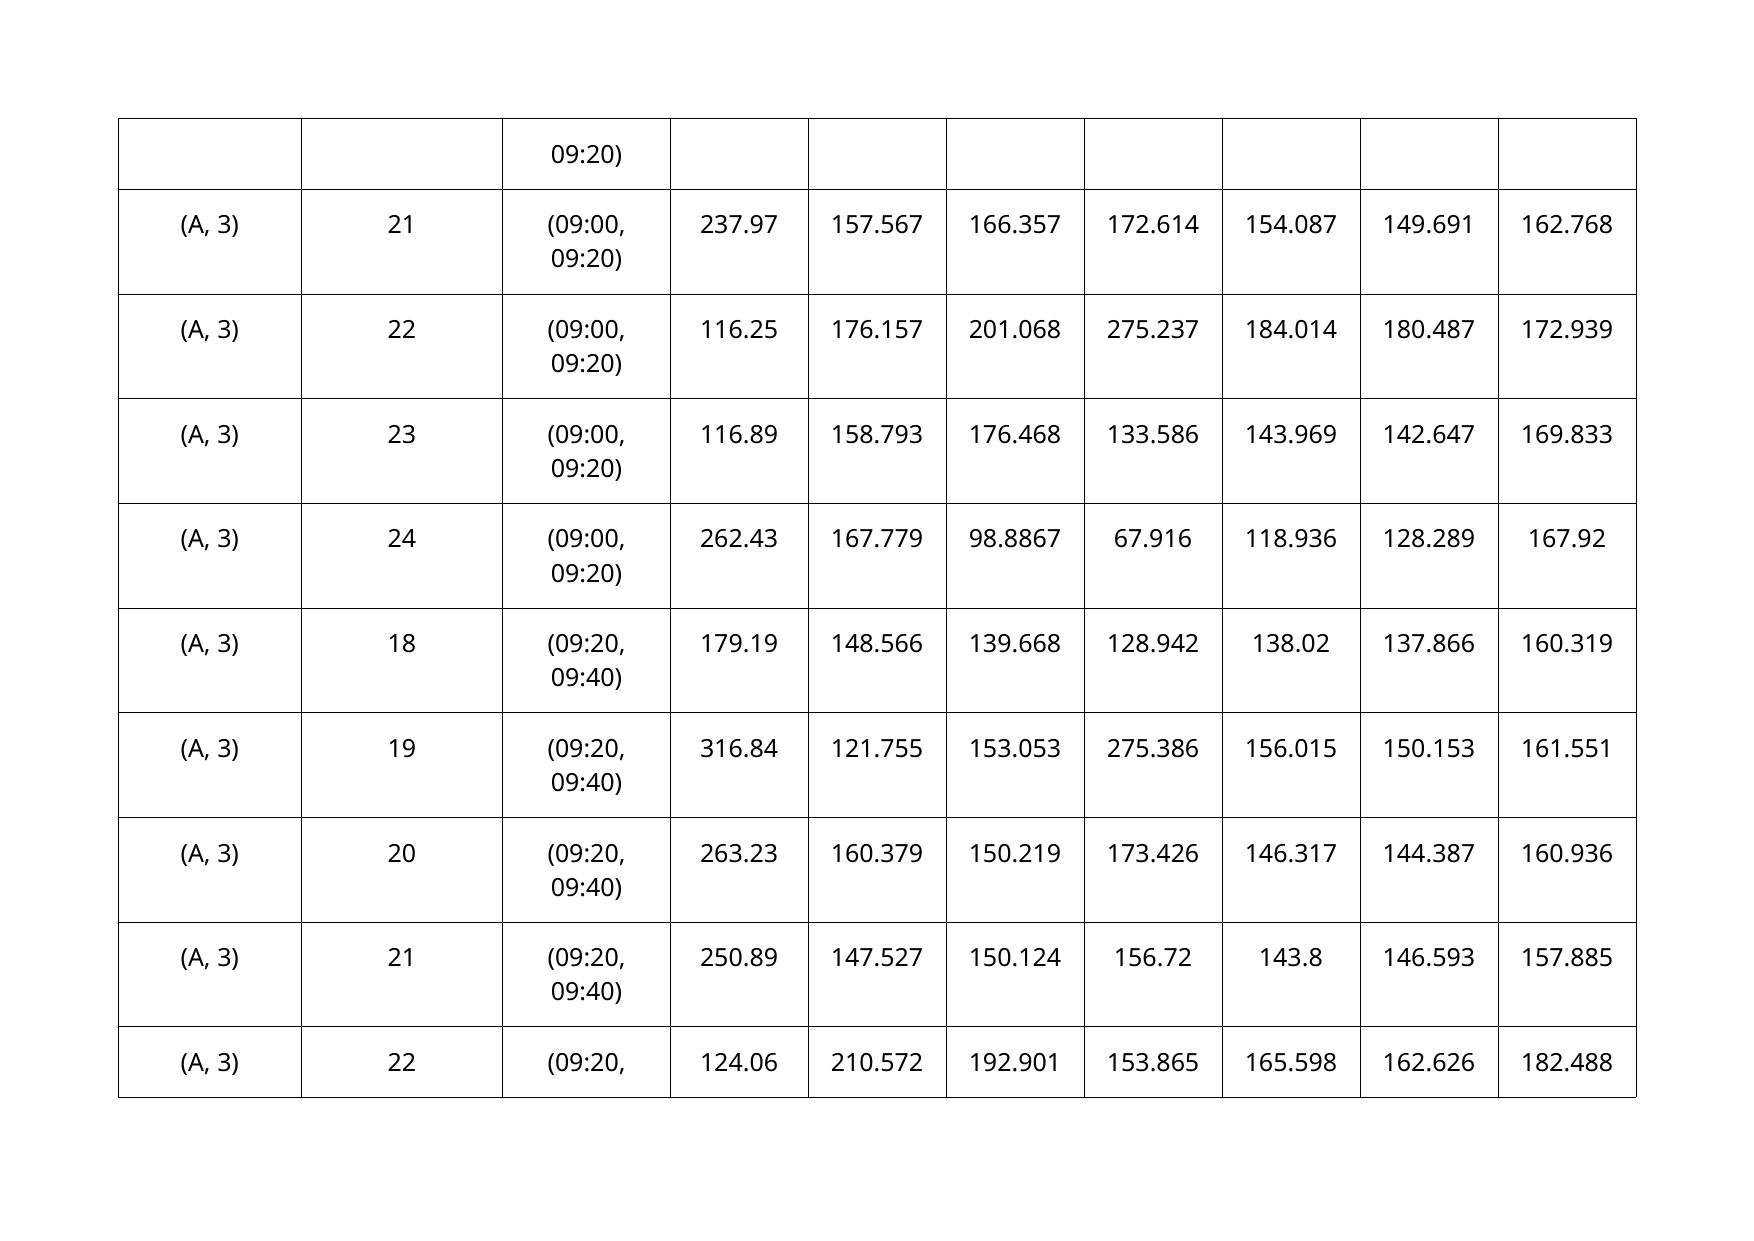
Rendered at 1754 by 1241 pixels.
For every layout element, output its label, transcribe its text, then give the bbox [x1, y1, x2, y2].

table_cell 162.768 [1499, 190, 1636, 293]
table_cell 156.72 [1085, 923, 1222, 1026]
table_cell 192.901 [947, 1027, 1084, 1097]
table_cell 182.488 [1499, 1027, 1636, 1097]
table_cell 156.015 [1223, 713, 1360, 817]
table_cell (09:20, 09:40) [503, 713, 670, 817]
table_cell 128.289 [1361, 504, 1498, 607]
table_cell 250.89 [671, 923, 808, 1026]
table_cell 21 [302, 923, 502, 1026]
table_cell 18 [302, 609, 502, 712]
table_cell (A, 3) [119, 923, 301, 1026]
table_cell 138.02 [1223, 609, 1360, 712]
table_cell 179.19 [671, 609, 808, 712]
table_cell 133.586 [1085, 399, 1222, 503]
table_cell 150.219 [947, 818, 1084, 922]
table_cell (A, 3) [119, 399, 301, 503]
table_cell 316.84 [671, 713, 808, 817]
table_cell 139.668 [947, 609, 1084, 712]
table_cell 184.014 [1223, 295, 1360, 398]
table_cell [1361, 119, 1498, 189]
table_cell 143.969 [1223, 399, 1360, 503]
table_cell (A, 3) [119, 1027, 301, 1097]
table_cell [947, 119, 1084, 189]
table_cell 118.936 [1223, 504, 1360, 607]
table_cell (09:20, 09:40) [503, 818, 670, 922]
table_cell 153.053 [947, 713, 1084, 817]
table_cell (A, 3) [119, 504, 301, 607]
table_cell (09:00, 09:20) [503, 190, 670, 293]
table_cell 148.566 [809, 609, 946, 712]
table_cell (09:20, 09:40) [503, 609, 670, 712]
table_cell 157.885 [1499, 923, 1636, 1026]
table_cell [671, 119, 808, 189]
table_cell [1223, 119, 1360, 189]
table_cell 169.833 [1499, 399, 1636, 503]
table_cell 162.626 [1361, 1027, 1498, 1097]
table_cell 121.755 [809, 713, 946, 817]
table_cell 23 [302, 399, 502, 503]
table_cell 116.89 [671, 399, 808, 503]
table_cell 150.153 [1361, 713, 1498, 817]
table_cell [119, 119, 301, 189]
table_cell 210.572 [809, 1027, 946, 1097]
table_cell [302, 119, 502, 189]
table_cell 09:20) [503, 119, 670, 189]
table_cell 150.124 [947, 923, 1084, 1026]
table_cell 142.647 [1361, 399, 1498, 503]
table_cell 275.237 [1085, 295, 1222, 398]
table_cell 180.487 [1361, 295, 1498, 398]
table_cell 262.43 [671, 504, 808, 607]
table_cell (09:00, 09:20) [503, 295, 670, 398]
table_cell [809, 119, 946, 189]
table_cell [1085, 119, 1222, 189]
table_cell (A, 3) [119, 818, 301, 922]
table_cell 160.319 [1499, 609, 1636, 712]
table_cell 172.939 [1499, 295, 1636, 398]
table_cell 167.92 [1499, 504, 1636, 607]
table_cell 137.866 [1361, 609, 1498, 712]
table_cell 166.357 [947, 190, 1084, 293]
table_cell 161.551 [1499, 713, 1636, 817]
table_cell (A, 3) [119, 190, 301, 293]
table_cell 146.593 [1361, 923, 1498, 1026]
table_cell (09:00, 09:20) [503, 504, 670, 607]
table_cell 98.8867 [947, 504, 1084, 607]
table_cell 67.916 [1085, 504, 1222, 607]
table_cell (09:00, 09:20) [503, 399, 670, 503]
table_cell 24 [302, 504, 502, 607]
table_cell 275.386 [1085, 713, 1222, 817]
table_cell 19 [302, 713, 502, 817]
table_cell 20 [302, 818, 502, 922]
table_cell 21 [302, 190, 502, 293]
table_cell 22 [302, 295, 502, 398]
table_cell 124.06 [671, 1027, 808, 1097]
table_cell 157.567 [809, 190, 946, 293]
table_cell 149.691 [1361, 190, 1498, 293]
table_cell 153.865 [1085, 1027, 1222, 1097]
table_cell 201.068 [947, 295, 1084, 398]
table_cell 22 [302, 1027, 502, 1097]
table_cell 160.379 [809, 818, 946, 922]
table_cell 173.426 [1085, 818, 1222, 922]
table_cell 176.468 [947, 399, 1084, 503]
table_cell 146.317 [1223, 818, 1360, 922]
table_cell 160.936 [1499, 818, 1636, 922]
table_cell 263.23 [671, 818, 808, 922]
table_cell 143.8 [1223, 923, 1360, 1026]
table_cell (A, 3) [119, 713, 301, 817]
table_cell (A, 3) [119, 295, 301, 398]
table_cell 165.598 [1223, 1027, 1360, 1097]
table_cell 128.942 [1085, 609, 1222, 712]
table_cell (09:20, 09:40) [503, 923, 670, 1026]
table_cell 237.97 [671, 190, 808, 293]
table_cell 176.157 [809, 295, 946, 398]
table_cell (09:20, [503, 1027, 670, 1097]
table_cell 158.793 [809, 399, 946, 503]
table_cell 167.779 [809, 504, 946, 607]
table_cell (A, 3) [119, 609, 301, 712]
table_cell 116.25 [671, 295, 808, 398]
table_cell [1499, 119, 1636, 189]
table_cell 144.387 [1361, 818, 1498, 922]
table_cell 154.087 [1223, 190, 1360, 293]
table_cell 147.527 [809, 923, 946, 1026]
table_cell 172.614 [1085, 190, 1222, 293]
